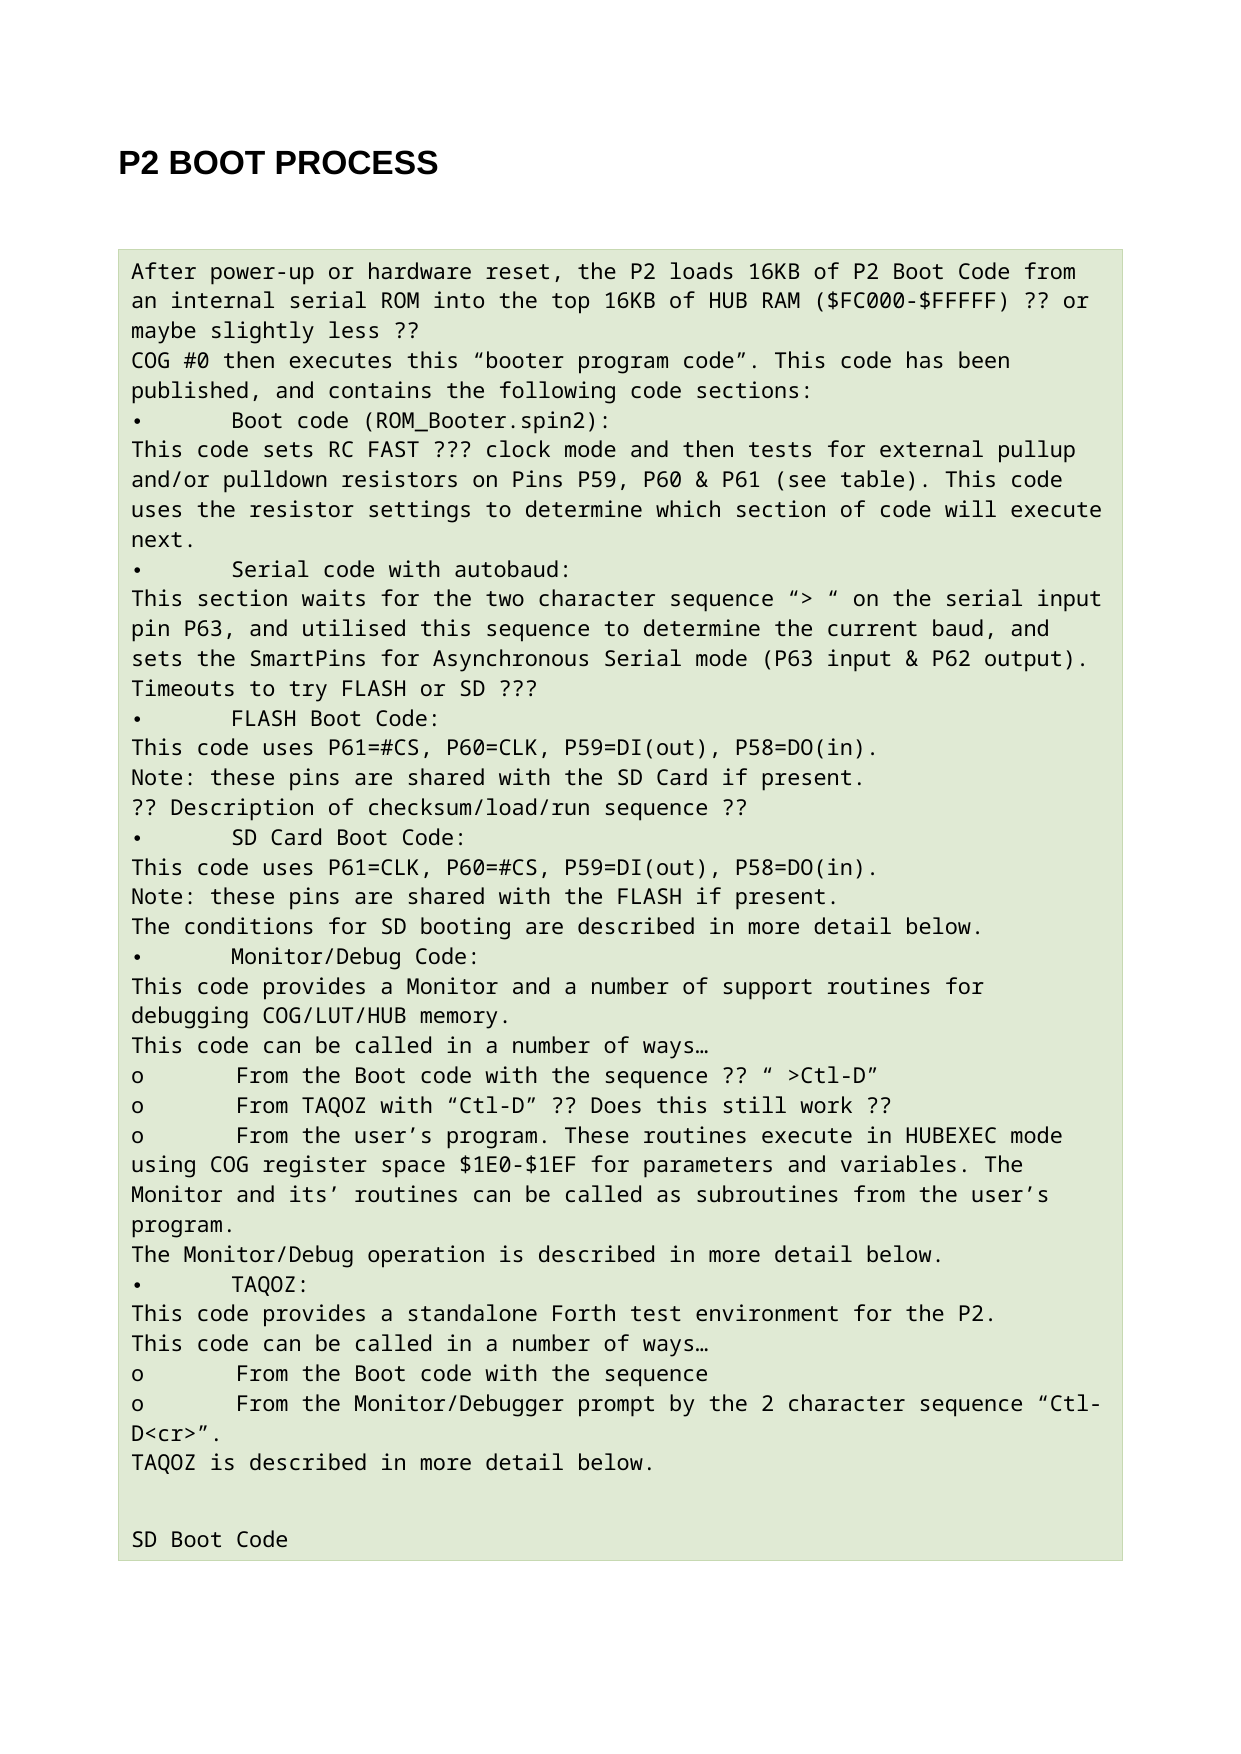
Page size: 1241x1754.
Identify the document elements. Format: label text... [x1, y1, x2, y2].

text The conditions for SD booting are described in more detail below. [119, 905, 1122, 934]
text COG #0 then executes this “booter program code”. This code has been published, and contains the following code sections: [119, 339, 1122, 398]
text • TAQOZ: [119, 1262, 1122, 1292]
text This section waits for the two character sequence “> “ on the serial input pin P63, and utilised this sequence to determine the current baud, and sets the SmartPins for Asynchronous Serial mode (P63 input & P62 output). Timeouts to try FLASH or SD ??? [119, 577, 1122, 696]
text o From the Boot code with the sequence ?? “ >Ctl-D” [119, 1054, 1122, 1083]
text This code provides a Monitor and a number of support routines for debugging COG/LUT/HUB memory. [119, 964, 1122, 1024]
text • Boot code (ROM_Booter.spin2): [119, 398, 1122, 428]
text • FLASH Boot Code: [119, 696, 1122, 726]
text Note: these pins are shared with the SD Card if present. [119, 756, 1122, 786]
text TAQOZ is described in more detail below. [119, 1441, 1122, 1471]
text • Monitor/Debug Code: [119, 934, 1122, 964]
text • SD Card Boot Code: [119, 815, 1122, 845]
text The Monitor/Debug operation is described in more detail below. [119, 1232, 1122, 1262]
text SD Boot Code [119, 1518, 1122, 1560]
text This code uses P61=CLK, P60=#CS, P59=DI(out), P58=DO(in). [119, 845, 1122, 875]
text o From TAQOZ with “Ctl-D” ?? Does this still work ?? [119, 1083, 1122, 1113]
text o From the Monitor/Debugger prompt by the 2 character sequence “Ctl-D<cr>”. [119, 1381, 1122, 1441]
text • Serial code with autobaud: [119, 547, 1122, 577]
text After power-up or hardware reset, the P2 loads 16KB of P2 Boot Code from an internal serial ROM into the top 16KB of HUB RAM ($FC000-$FFFFF) ?? or maybe slightly less ?? [119, 250, 1122, 339]
subtitle P2 BOOT PROCESS [118, 143, 1122, 182]
text o From the Boot code with the sequence [119, 1352, 1122, 1381]
text ?? Description of checksum/load/run sequence ?? [119, 786, 1122, 815]
text This code uses P61=#CS, P60=CLK, P59=DI(out), P58=DO(in). [119, 726, 1122, 756]
text This code can be called in a number of ways… [119, 1322, 1122, 1352]
text Note: these pins are shared with the FLASH if present. [119, 875, 1122, 905]
text This code provides a standalone Forth test environment for the P2. [119, 1292, 1122, 1322]
text This code can be called in a number of ways… [119, 1024, 1122, 1054]
text This code sets RC FAST ??? clock mode and then tests for external pullup and/or pulldown resistors on Pins P59, P60 & P61 (see table). This code uses the resistor settings to determine which section of code will execute next. [119, 428, 1122, 547]
text o From the user’s program. These routines execute in HUBEXEC mode using COG register space $1E0-$1EF for parameters and variables. The Monitor and its’ routines can be called as subroutines from the user’s program. [119, 1113, 1122, 1232]
